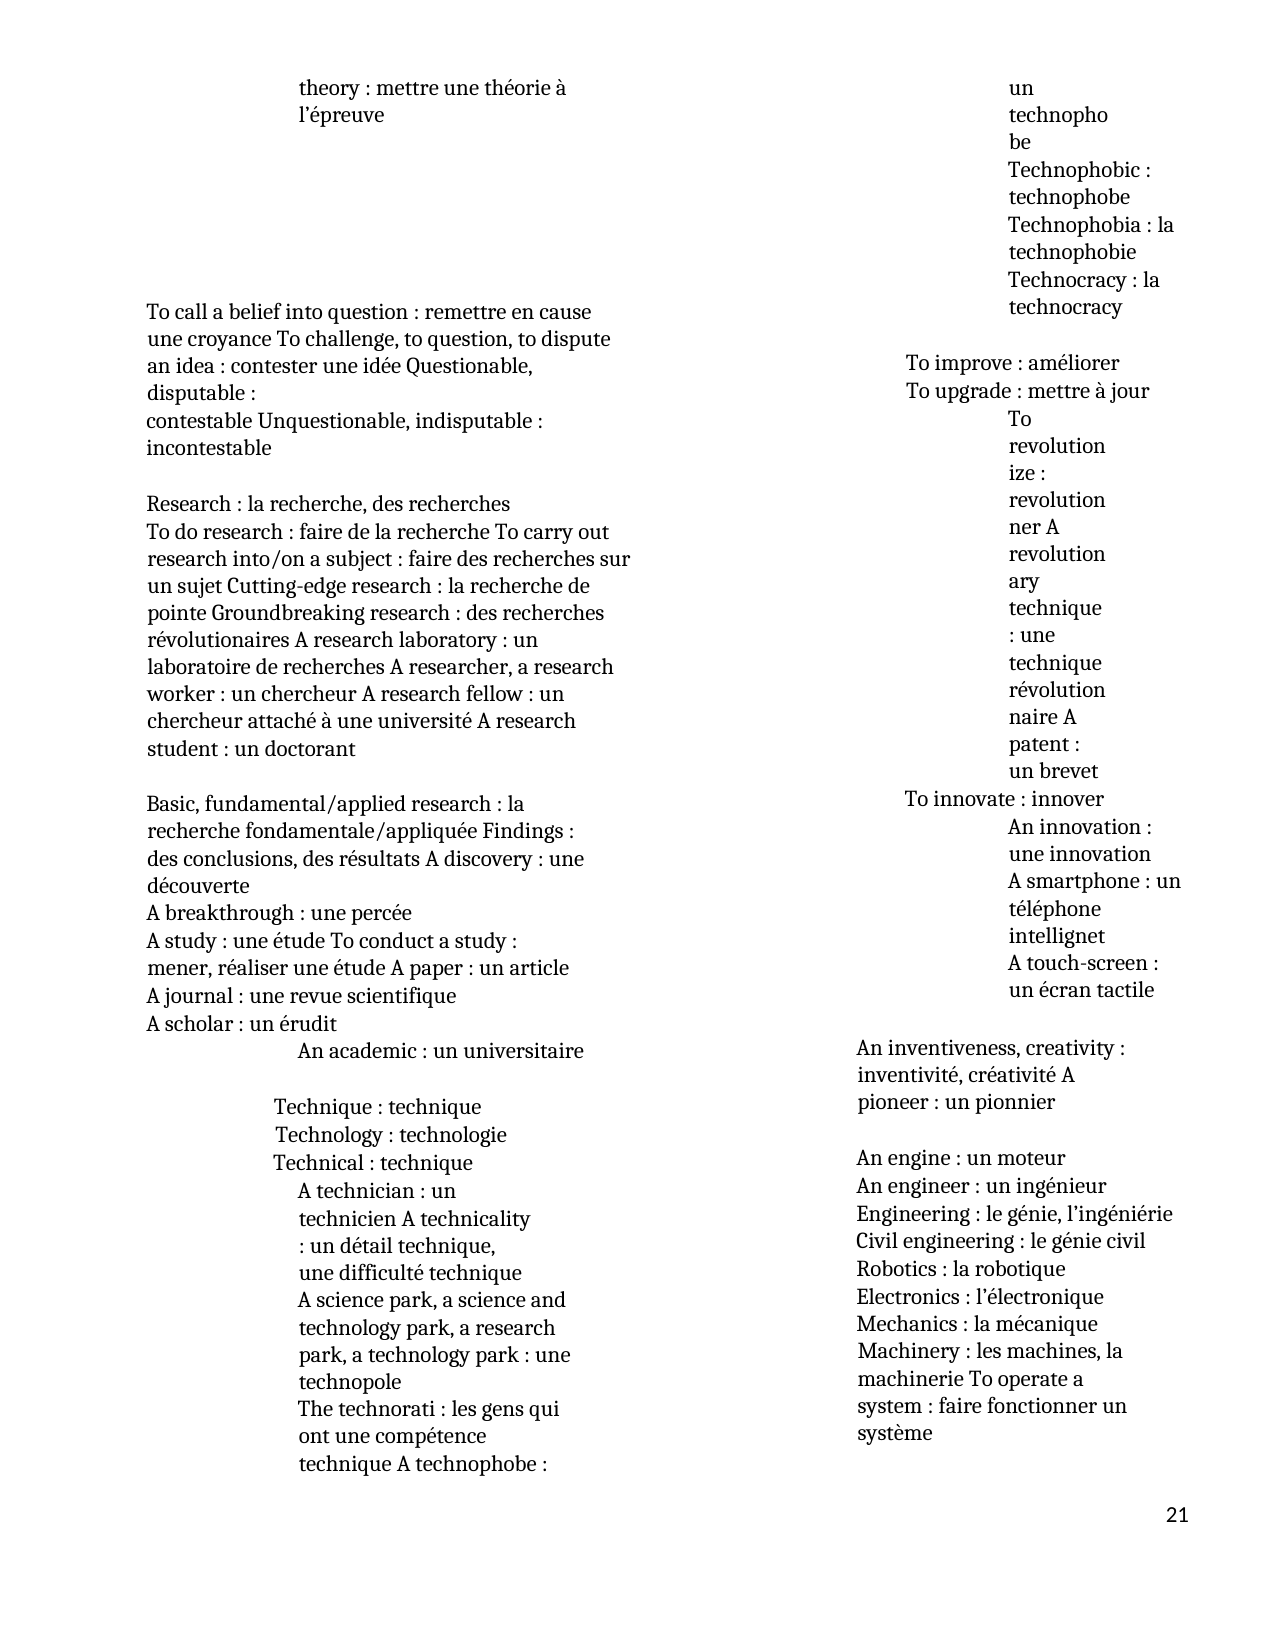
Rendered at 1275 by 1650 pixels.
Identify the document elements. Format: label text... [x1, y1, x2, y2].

text An inventiveness, creativity : inventivité, créativité A pioneer : un pionnier [856, 1035, 1140, 1115]
text To improve : améliorer [892, 349, 1138, 376]
text To upgrade : mettre à jour [892, 377, 1168, 404]
text An innovation : une innovation [1008, 813, 1188, 867]
text To call a belief into question : remettre en cause une croyance To challenge, to question, to dispute an idea : contester une idée Questionable, disputable : [146, 298, 620, 406]
text Technique : technique [182, 1094, 578, 1120]
text To revolutionize : revolutionner A revolutionary technique : une technique révolutionnaire A patent : un brevet [1008, 406, 1109, 784]
text An academic : un universitaire [297, 1038, 637, 1064]
text Mechanics : la mécanique Machinery : les machines, la machinerie To operate a system : faire fonctionner un système [856, 1311, 1132, 1446]
text A journal : une revue scientifique [146, 983, 637, 1009]
text Engineering : le génie, l’ingéniérie [856, 1200, 1188, 1227]
text A breakthrough : une percée [146, 900, 637, 927]
text To innovate : innover [892, 785, 1121, 812]
text A smartphone : un téléphone intellignet [1008, 868, 1188, 949]
text Robotics : la robotique [856, 1256, 1188, 1282]
text An engineer : un ingénieur [856, 1173, 1188, 1199]
text theory : mettre une théorie à l’épreuve [297, 75, 581, 128]
text Technical : technique [182, 1150, 569, 1177]
text Technology : technologie [182, 1122, 605, 1148]
text To do research : faire de la recherche To carry out research into/on a subject : faire des recherches sur un sujet Cutting-edge research : la recherche de pointe Groundbreaking research : des recherches révolutionaires A research laboratory : un laboratoire de recherches A researcher, a research worker : un chercheur A research fellow : un chercheur attaché à une université A research student : un doctorant [146, 519, 637, 762]
text A scholar : un érudit [146, 1010, 637, 1037]
text Technocracy : la technocracy [1008, 266, 1188, 320]
text Civil engineering : le génie civil [856, 1228, 1188, 1254]
text Electronics : l’électronique [856, 1283, 1188, 1310]
text A touch-screen : un écran tactile [1008, 950, 1188, 1004]
text Basic, fundamental/applied research : la recherche fondamentale/appliquée Findings : des conclusions, des résultats A discovery : une découverte [146, 791, 606, 899]
text A study : une étude To conduct a study : mener, réaliser une étude A paper : un article [146, 928, 578, 981]
text Technophobia : la technophobie [1008, 212, 1188, 265]
text The technorati : les gens qui ont une compétence technique A technophobe : [297, 1396, 568, 1477]
text un technophobe [1008, 75, 1118, 156]
text A science park, a science and technology park, a research park, a technology park : une technopole [297, 1287, 587, 1395]
text Research : la recherche, des recherches [146, 491, 637, 517]
text Technophobic : technophobe [1008, 157, 1188, 210]
text An engine : un moteur [856, 1145, 1188, 1171]
text contestable Unquestionable, indisputable : [146, 407, 606, 434]
text incontestable [146, 435, 637, 462]
text A technician : un technicien A technicality : un détail technique, une difficulté technique [297, 1178, 534, 1286]
